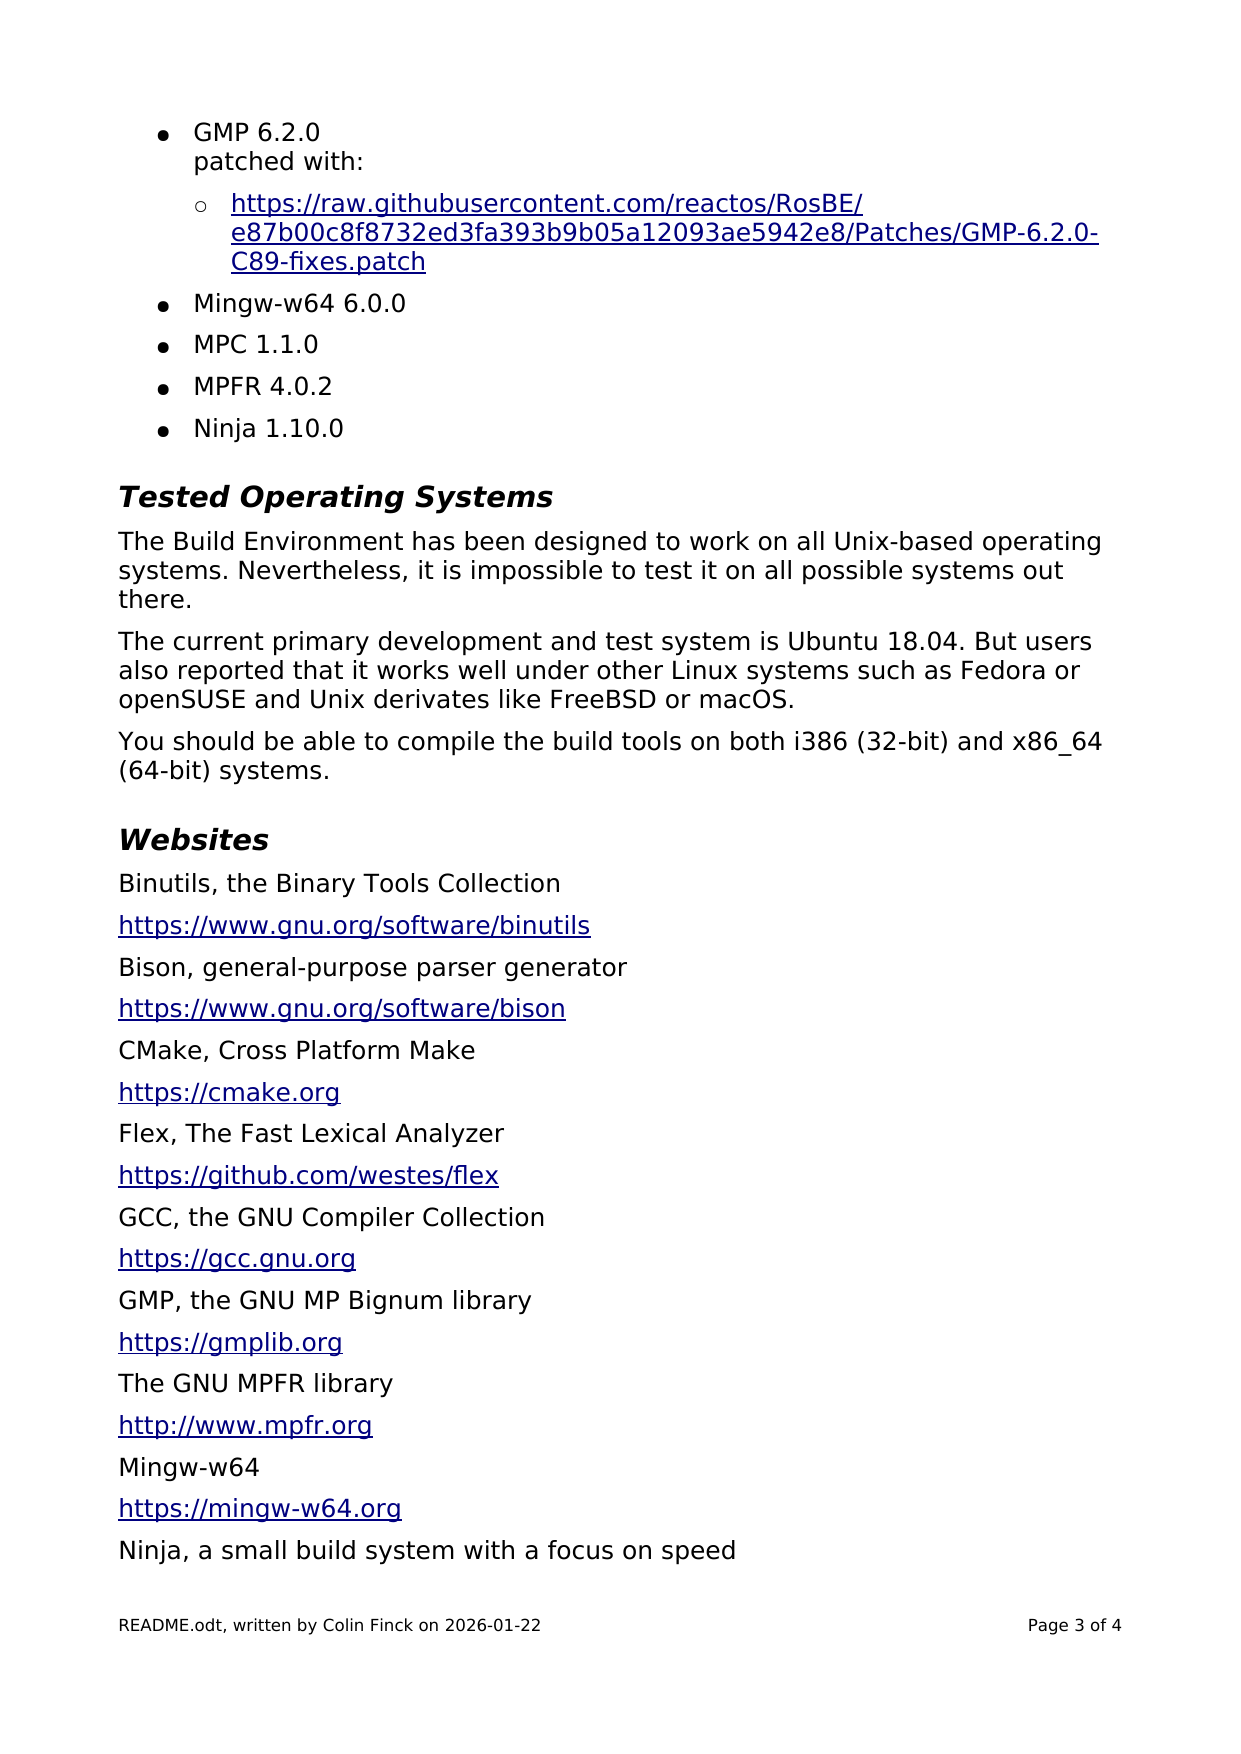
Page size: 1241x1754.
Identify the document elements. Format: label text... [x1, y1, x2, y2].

text https://www.gnu.org/software/bison [118, 994, 1122, 1023]
list Ninja 1.10.0 [156, 414, 1122, 443]
text You should be able to compile the build tools on both i386 (32-bit) and x86_64 (64-bit) systems. [118, 727, 1122, 785]
list MPFR 4.0.2 [156, 372, 1122, 401]
text https://mingw-w64.org [118, 1494, 1122, 1523]
list https://raw.githubusercontent.com/reactos/RosBE/e87b00c8f8732ed3fa393b9b05a12093ae5942e8/Patches/GMP-6.2.0-C89-fixes.patch [193, 189, 1122, 276]
text GMP, the GNU MP Bignum library [118, 1286, 1122, 1315]
text https://www.gnu.org/software/binutils [118, 911, 1122, 940]
text GCC, the GNU Compiler Collection [118, 1203, 1122, 1232]
text Bison, general-purpose parser generator [118, 953, 1122, 982]
text https://cmake.org [118, 1078, 1122, 1107]
text https://gcc.gnu.org [118, 1244, 1122, 1273]
list Mingw-w64 6.0.0 [156, 289, 1122, 318]
text Binutils, the Binary Tools Collection [118, 869, 1122, 898]
text CMake, Cross Platform Make [118, 1036, 1122, 1065]
text Ninja, a small build system with a focus on speed [118, 1536, 1122, 1565]
text Mingw-w64 [118, 1453, 1122, 1482]
text The Build Environment has been designed to work on all Unix-based operating systems. Nevertheless, it is impossible to test it on all possible systems out there. [118, 527, 1122, 614]
list GMP 6.2.0 patched with: [156, 118, 1122, 176]
text The current primary development and test system is Ubuntu 18.04. But users also reported that it works well under other Linux systems such as Fedora or openSUSE and Unix derivates like FreeBSD or macOS. [118, 627, 1122, 714]
text http://www.mpfr.org [118, 1411, 1122, 1440]
text The GNU MPFR library [118, 1369, 1122, 1398]
subtitle Tested Operating Systems [118, 481, 1122, 514]
subtitle Websites [118, 823, 1122, 857]
text Flex, The Fast Lexical Analyzer [118, 1119, 1122, 1148]
list MPC 1.1.0 [156, 331, 1122, 360]
text https://gmplib.org [118, 1328, 1122, 1357]
text https://github.com/westes/flex [118, 1161, 1122, 1190]
